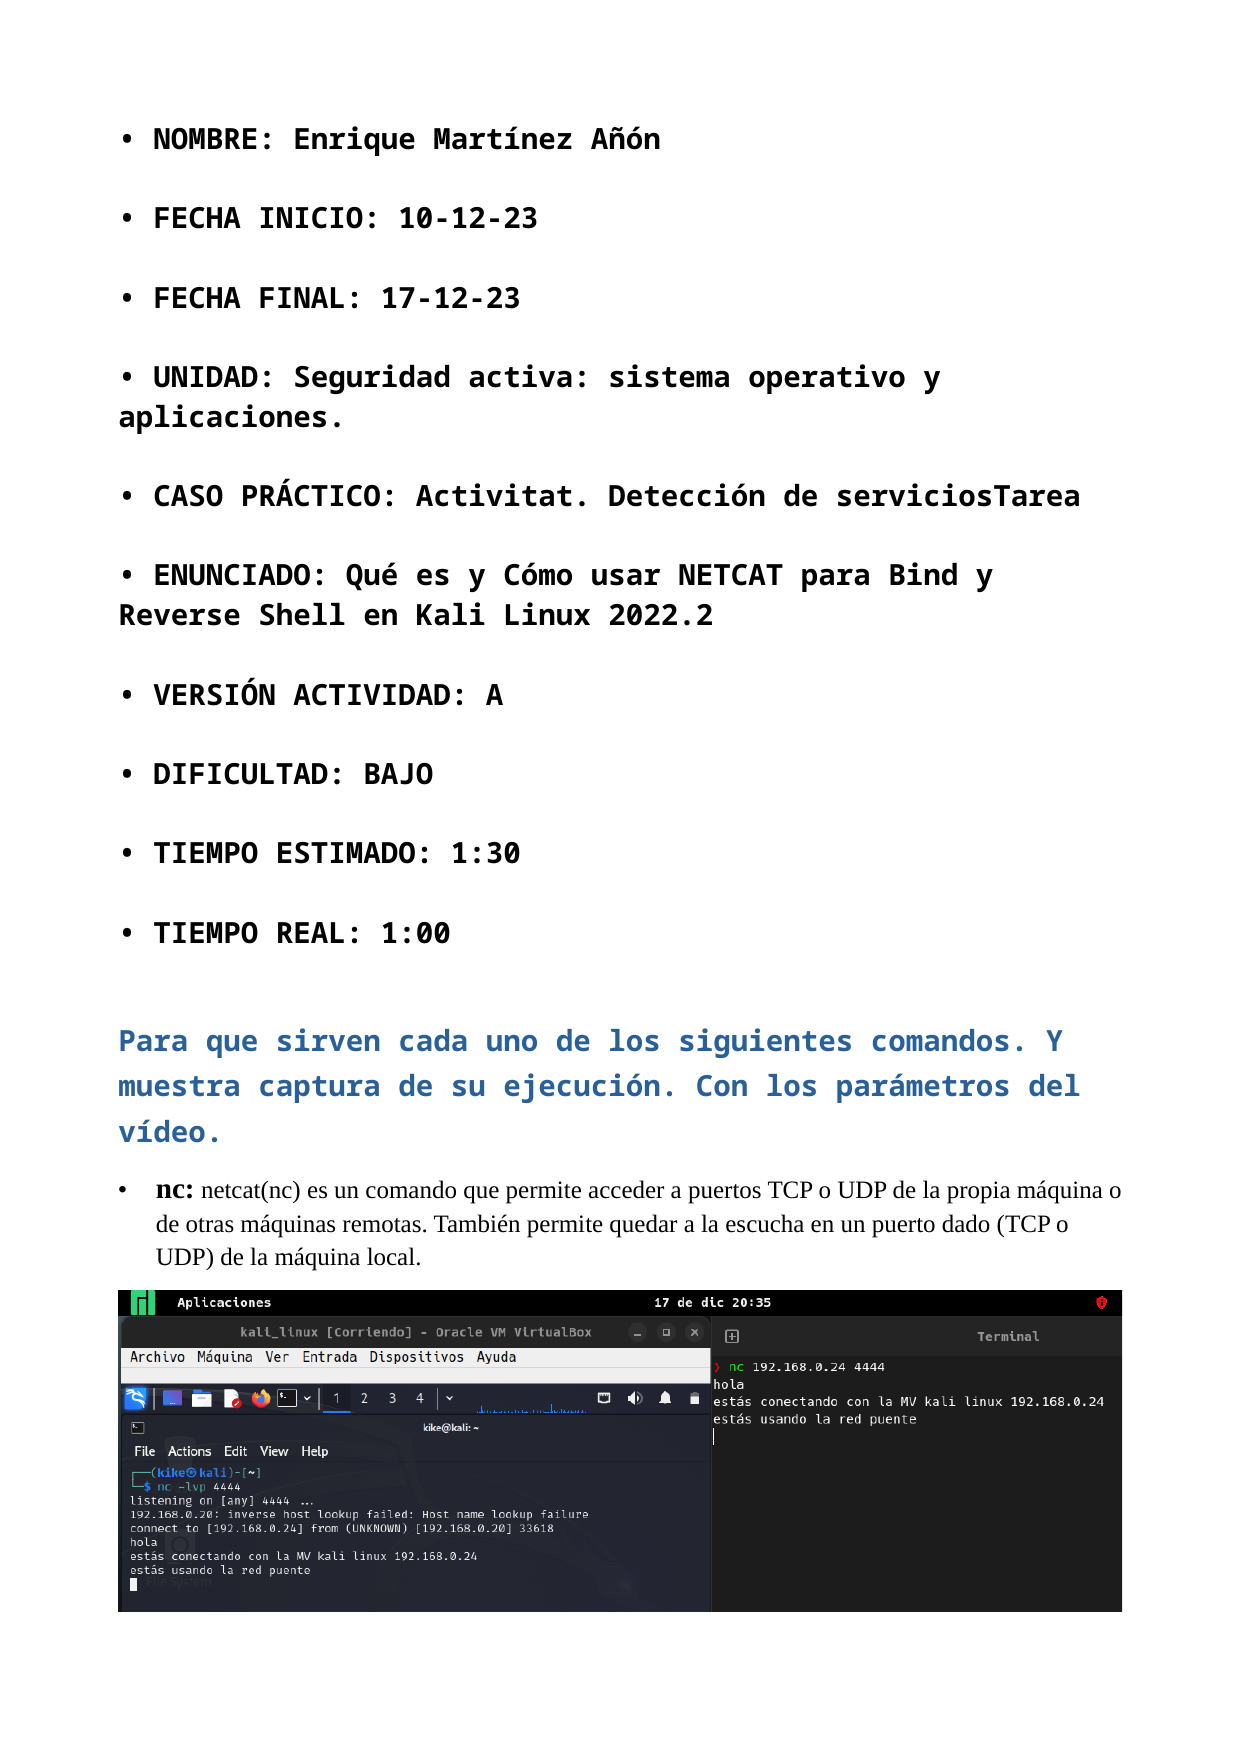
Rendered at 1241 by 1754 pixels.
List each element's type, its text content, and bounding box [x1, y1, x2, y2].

picture [118, 1290, 1123, 1612]
text • CASO PRÁCTICO: Activitat. Detección de serviciosTarea [118, 475, 1122, 515]
text • FECHA INICIO: 10-12-23 [118, 197, 1122, 237]
text • ENUNCIADO: Qué es y Cómo usar NETCAT para Bind y Reverse Shell en Kali Linux 2022.2 [118, 555, 1122, 634]
text • TIEMPO REAL: 1:00 [118, 912, 1122, 952]
text • VERSIÓN ACTIVIDAD: A [118, 674, 1122, 713]
list nc: netcat(nc) es un comando que permite acceder a puertos TCP o UDP de la propia máquina o de otras máquinas remotas. También permite quedar a la escucha en un puerto dado (TCP o UDP) de la máquina local. [118, 1171, 1122, 1271]
text • TIEMPO ESTIMADO: 1:30 [118, 832, 1122, 872]
text • FECHA FINAL: 17-12-23 [118, 277, 1122, 317]
text • DIFICULTAD: BAJO [118, 753, 1122, 793]
text Para que sirven cada uno de los siguientes comandos. Y muestra captura de su ejecución. Con los parámetros del vídeo. [118, 1020, 1122, 1151]
text • NOMBRE: Enrique Martínez Añón [118, 118, 1122, 158]
text • UNIDAD: Seguridad activa: sistema operativo y aplicaciones. [118, 356, 1122, 436]
